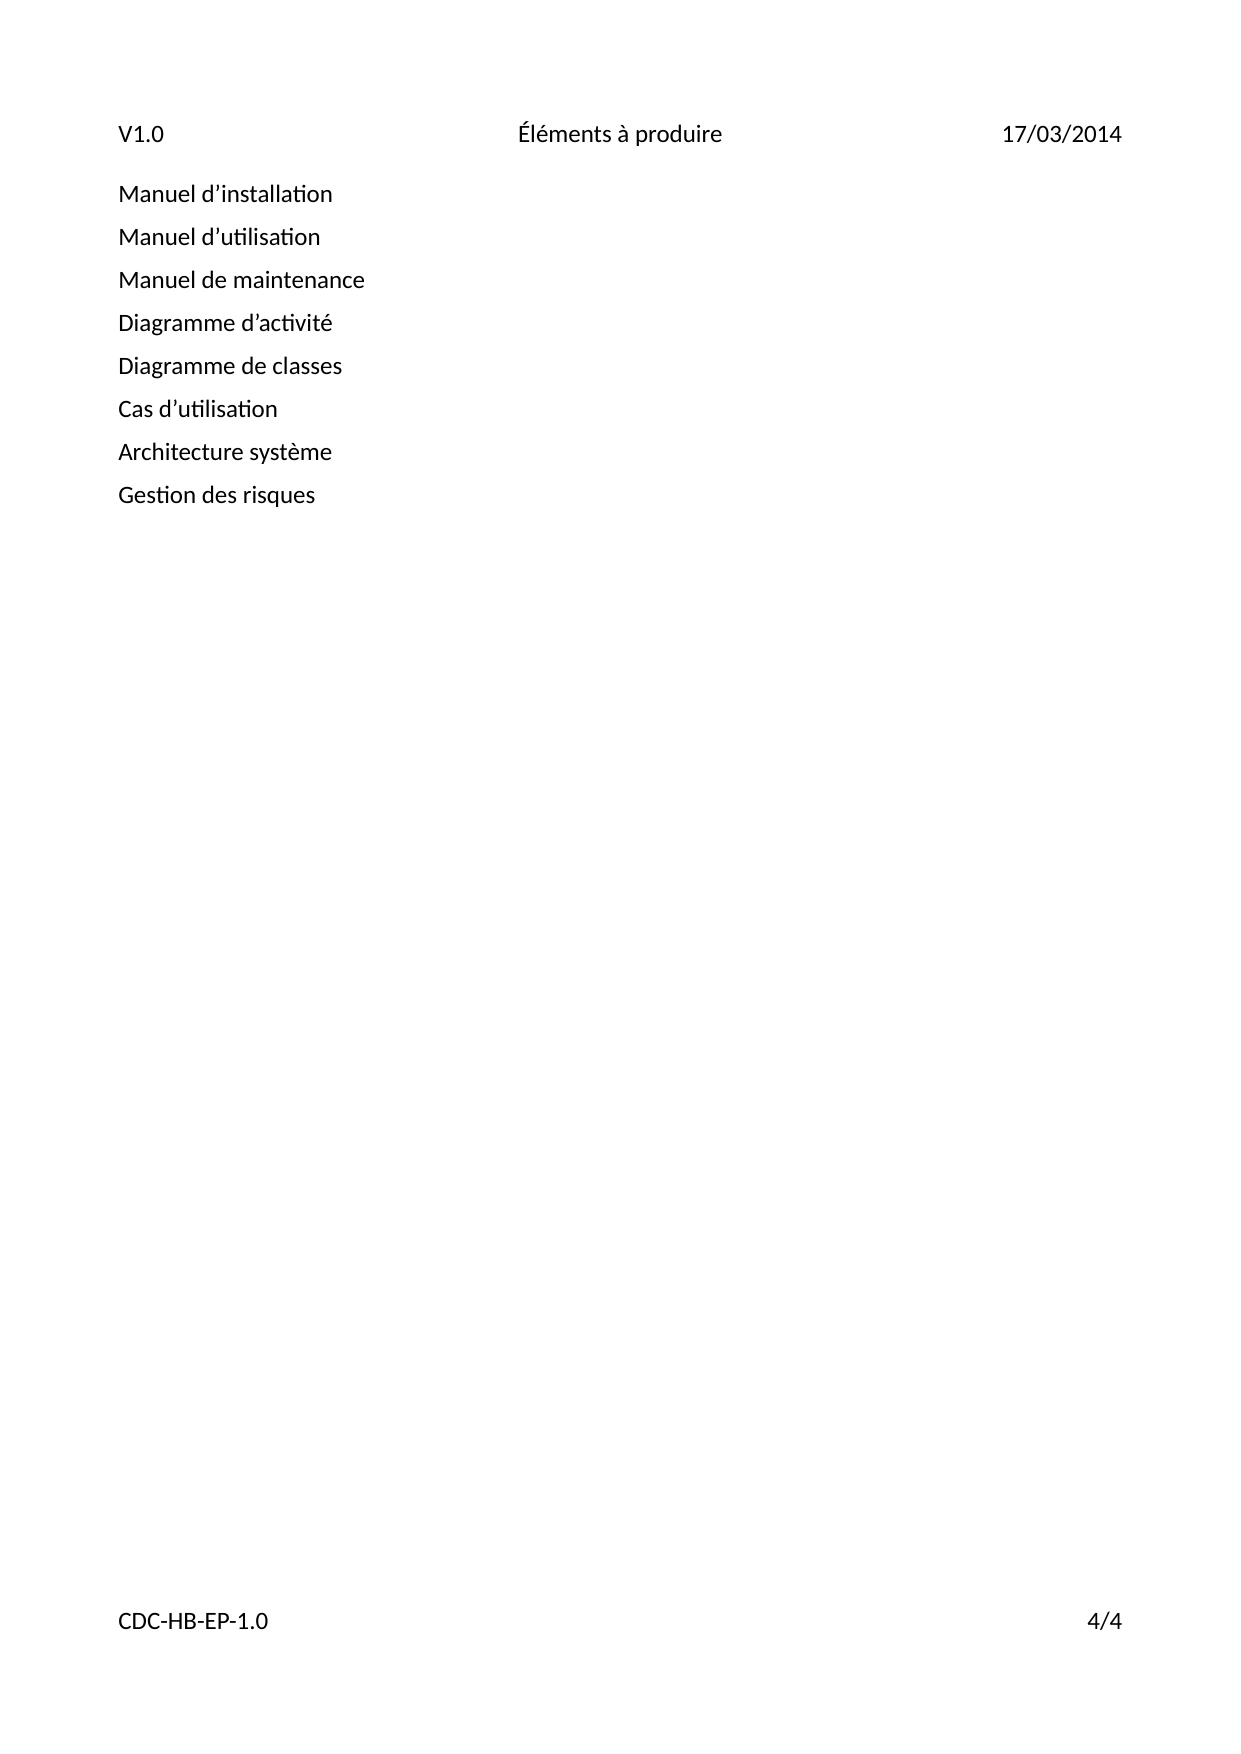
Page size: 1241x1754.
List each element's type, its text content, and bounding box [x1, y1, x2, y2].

text Cas d’utilisation [118, 393, 1122, 424]
text Diagramme de classes [118, 350, 1122, 381]
text Manuel d’utilisation [118, 221, 1122, 252]
text Manuel de maintenance [118, 264, 1122, 295]
text Manuel d’installation [118, 178, 1122, 209]
text Gestion des risques [118, 479, 1122, 510]
text Diagramme d’activité [118, 307, 1122, 338]
text Architecture système [118, 436, 1122, 467]
